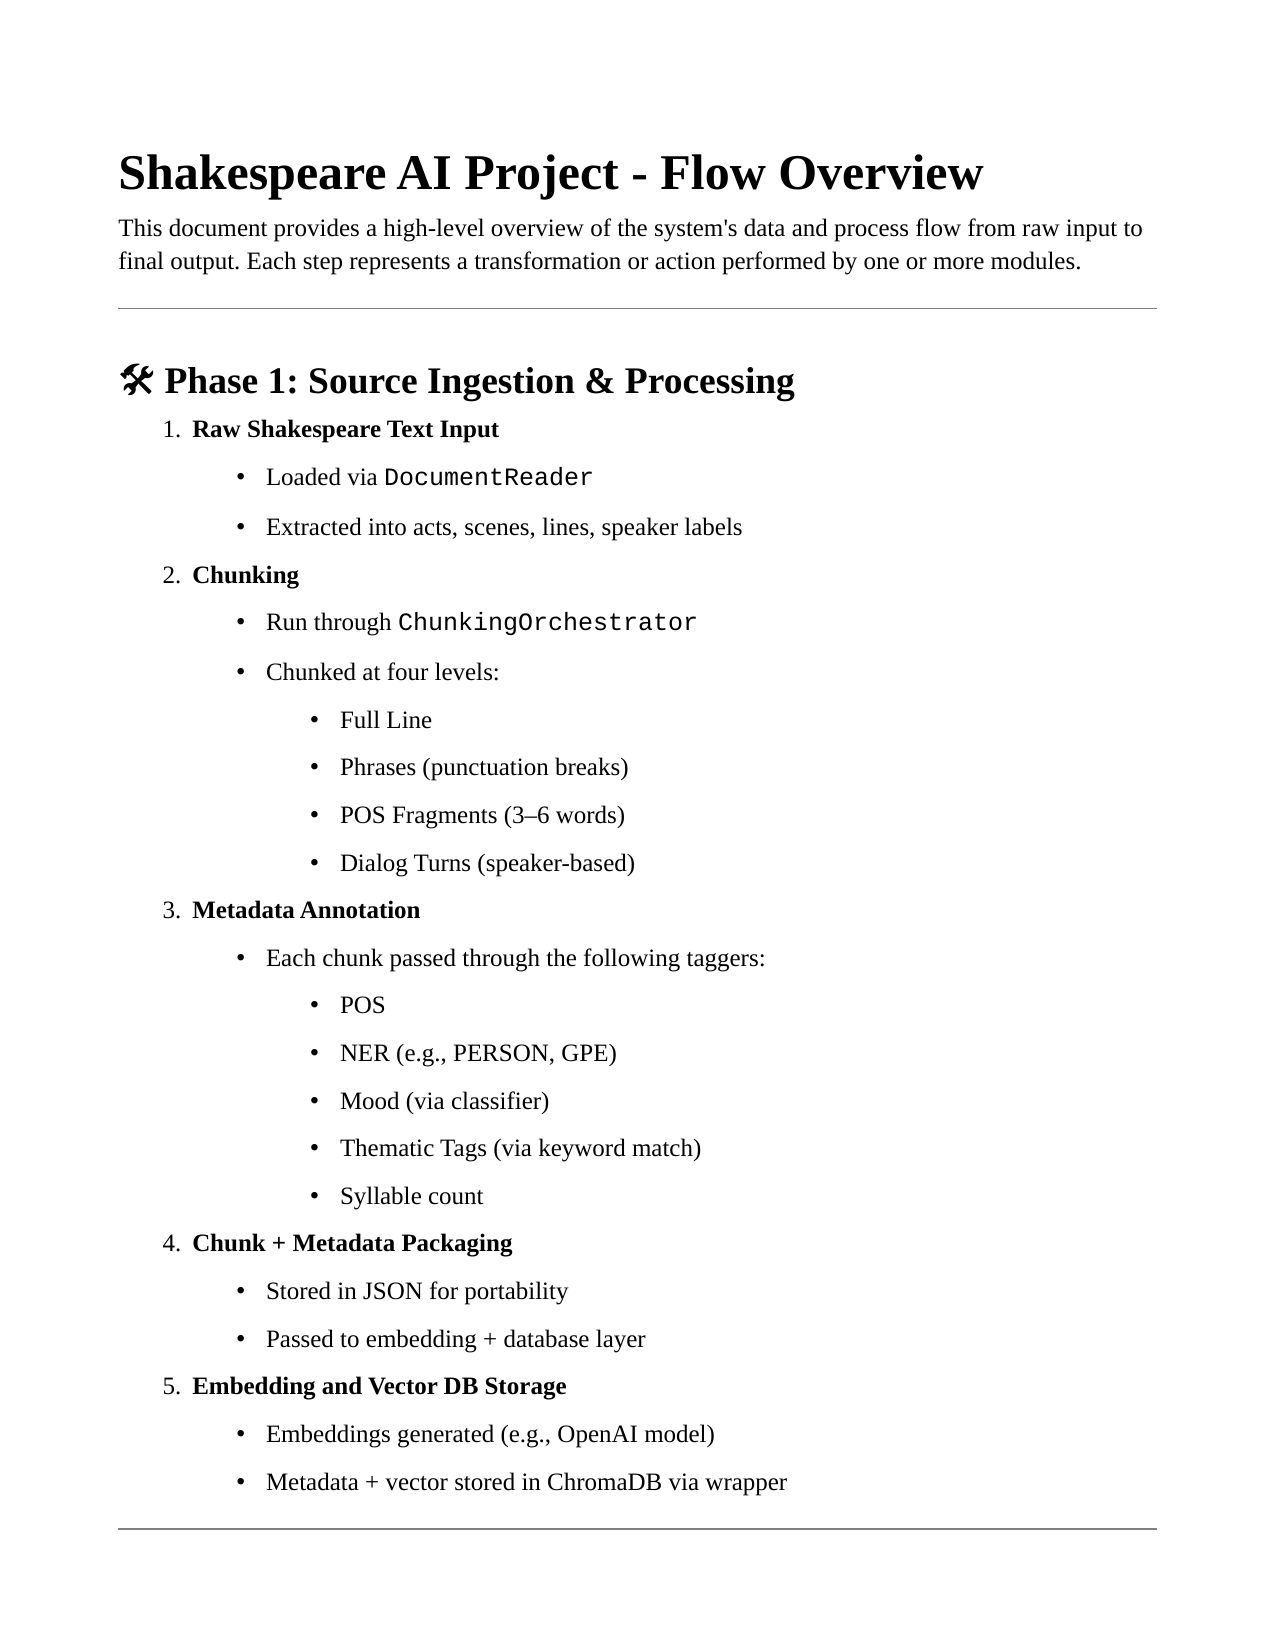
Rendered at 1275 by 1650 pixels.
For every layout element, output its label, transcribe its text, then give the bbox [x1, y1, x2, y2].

text This document provides a high-level overview of the system's data and process flow from raw input to final output. Each step represents a transformation or action performed by one or more modules. [118, 213, 1157, 275]
list Stored in JSON for portability [236, 1276, 1157, 1305]
list Loaded via DocumentReader [236, 462, 1157, 493]
list Mood (via classifier) [310, 1086, 1157, 1114]
list Embedding and Vector DB Storage [162, 1371, 1157, 1400]
list Chunk + Metadata Packaging [162, 1228, 1157, 1257]
list Raw Shakespeare Text Input [162, 414, 1157, 443]
list Metadata + vector stored in ChromaDB via wrapper [236, 1467, 1157, 1495]
list Chunking [162, 560, 1157, 588]
subtitle Shakespeare AI Project - Flow Overview [118, 143, 1157, 201]
list POS Fragments (3–6 words) [310, 800, 1157, 829]
list Chunked at four levels: [236, 657, 1157, 686]
list Syllable count [310, 1181, 1157, 1210]
list Extracted into acts, scenes, lines, speaker labels [236, 512, 1157, 541]
list Embeddings generated (e.g., OpenAI model) [236, 1419, 1157, 1448]
subtitle 🛠 Phase 1: Source Ingestion & Processing [118, 359, 1157, 402]
list Phrases (punctuation breaks) [310, 752, 1157, 781]
list POS [310, 991, 1157, 1019]
list Dialog Turns (speaker-based) [310, 848, 1157, 876]
list NER (e.g., PERSON, GPE) [310, 1038, 1157, 1067]
list Full Line [310, 705, 1157, 734]
list Metadata Annotation [162, 895, 1157, 924]
list Run through ChunkingOrchestrator [236, 607, 1157, 638]
list Thematic Tags (via keyword match) [310, 1133, 1157, 1162]
list Passed to embedding + database layer [236, 1324, 1157, 1352]
list Each chunk passed through the following taggers: [236, 943, 1157, 972]
